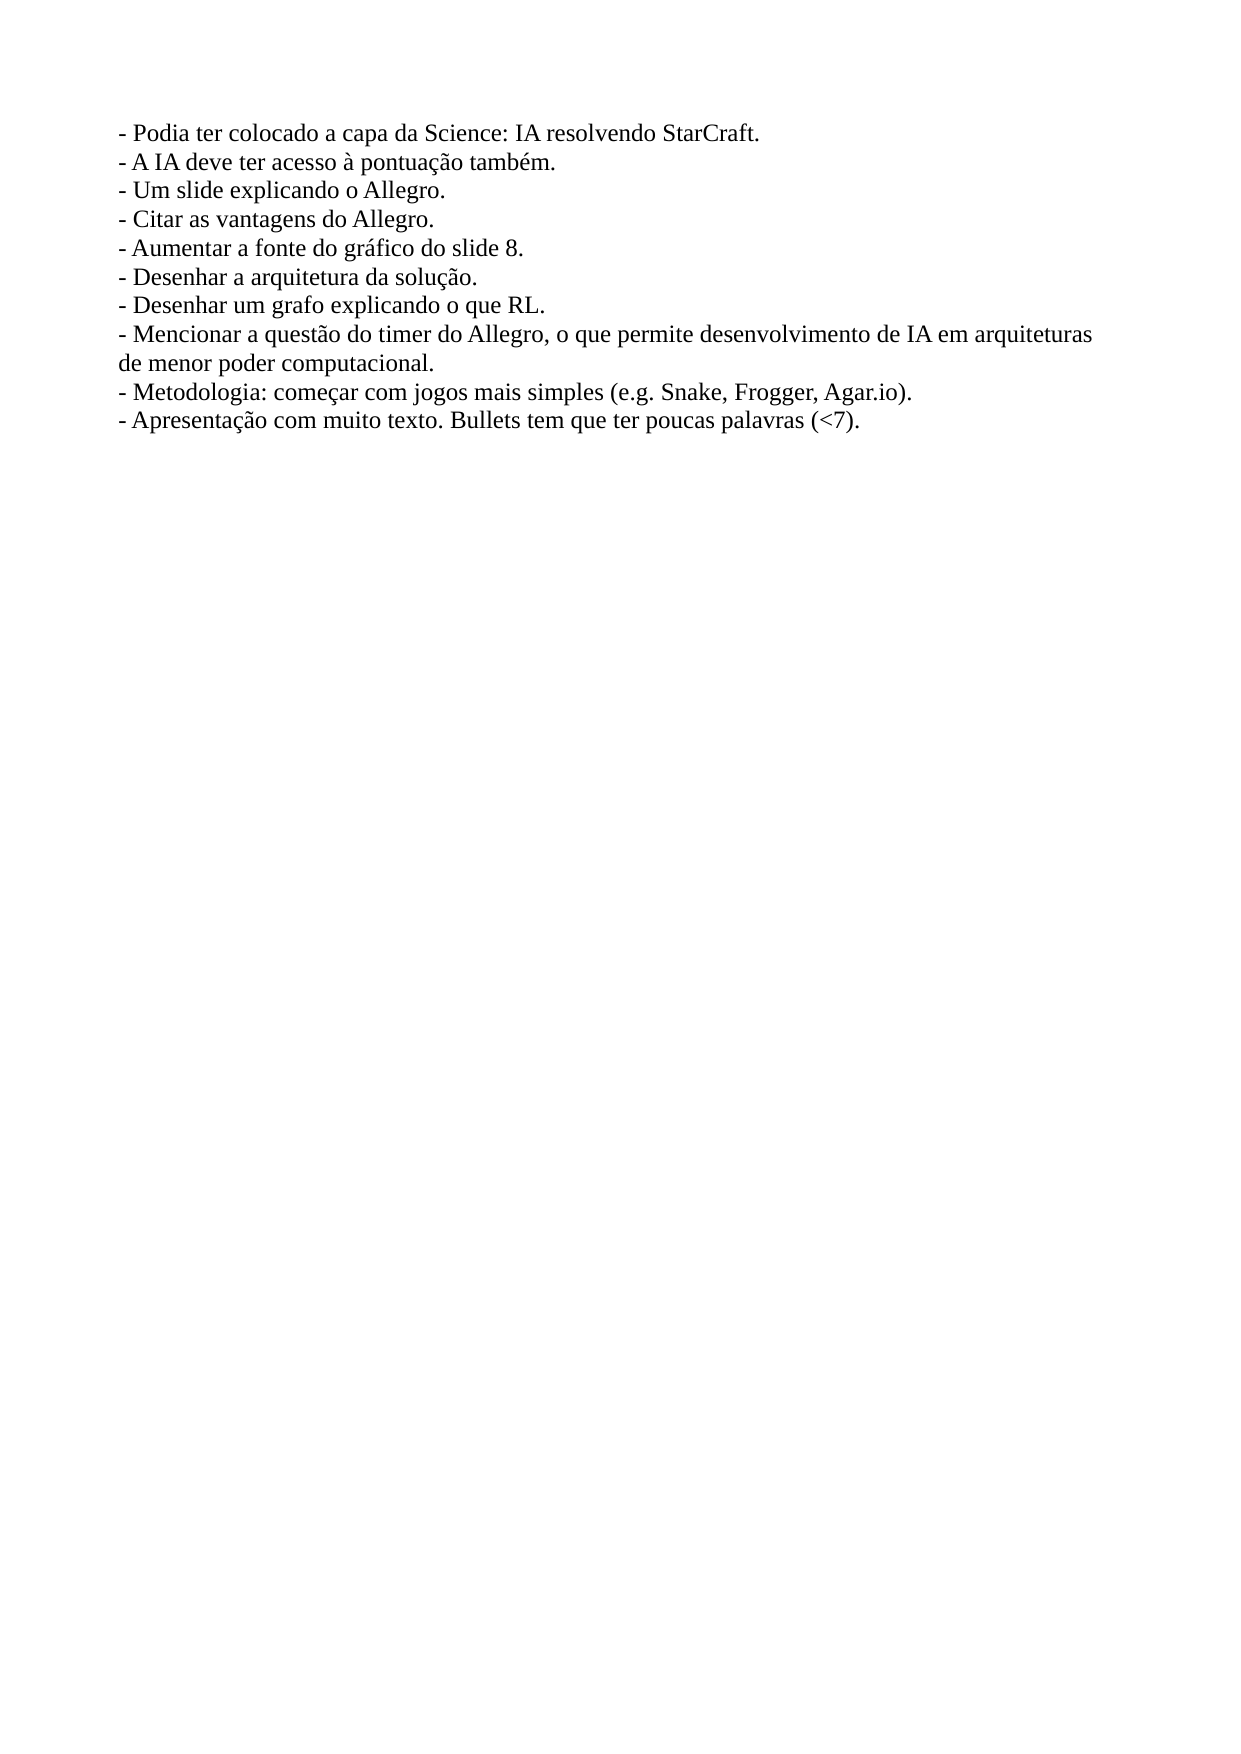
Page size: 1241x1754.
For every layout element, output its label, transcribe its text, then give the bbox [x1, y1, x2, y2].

text - A IA deve ter acesso à pontuação também. [118, 147, 1122, 176]
text - Metodologia: começar com jogos mais simples (e.g. Snake, Frogger, Agar.io). [118, 377, 1122, 406]
text - Apresentação com muito texto. Bullets tem que ter poucas palavras (<7). [118, 406, 1122, 434]
text - Desenhar um grafo explicando o que RL. [118, 291, 1122, 319]
text - Citar as vantagens do Allegro. [118, 204, 1122, 233]
text - Um slide explicando o Allegro. [118, 176, 1122, 204]
text - Mencionar a questão do timer do Allegro, o que permite desenvolvimento de IA em arquiteturas de menor poder computacional. [118, 319, 1122, 377]
text - Aumentar a fonte do gráfico do slide 8. [118, 233, 1122, 262]
text - Podia ter colocado a capa da Science: IA resolvendo StarCraft. [118, 118, 1122, 147]
text - Desenhar a arquitetura da solução. [118, 262, 1122, 291]
